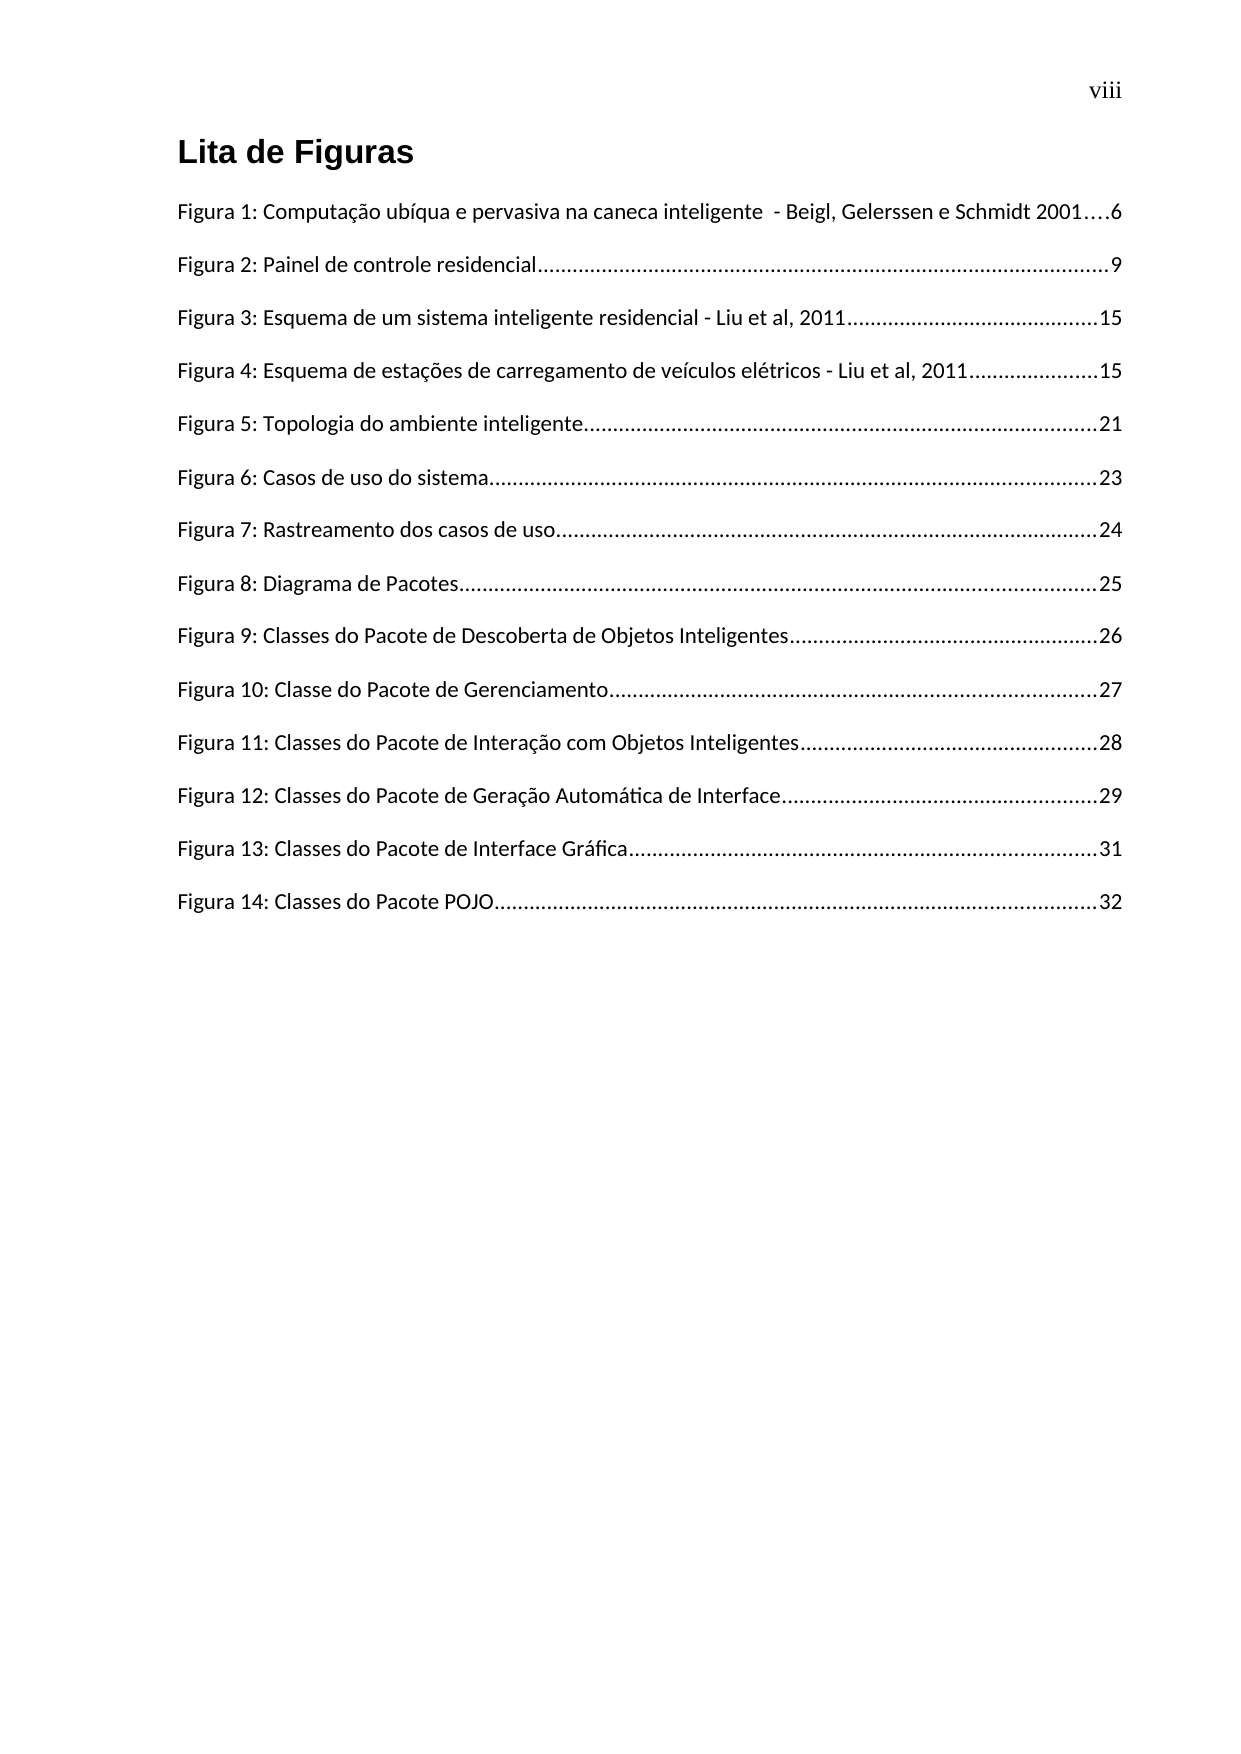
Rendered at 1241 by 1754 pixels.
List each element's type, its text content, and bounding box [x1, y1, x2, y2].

text Figura 1: Computação ubíqua e pervasiva na caneca inteligente - Beigl, Gelerssen e Schmidt 2001 6 [177, 197, 1122, 226]
text Figura 5: Topologia do ambiente inteligente. 21 [177, 409, 1122, 438]
text Figura 13: Classes do Pacote de Interface Gráfica 31 [177, 834, 1122, 862]
text Figura 12: Classes do Pacote de Geração Automática de Interface 29 [177, 781, 1122, 809]
text Figura 10: Classe do Pacote de Gerenciamento 27 [177, 675, 1122, 703]
text Figura 4: Esquema de estações de carregamento de veículos elétricos - Liu et al, 2011 15 [177, 357, 1122, 384]
text Figura 6: Casos de uso do sistema 23 [177, 463, 1122, 491]
text Figura 8: Diagrama de Pacotes 25 [177, 569, 1122, 597]
text Figura 7: Rastreamento dos casos de uso. 24 [177, 516, 1122, 544]
text Figura 3: Esquema de um sistema inteligente residencial - Liu et al, 2011 15 [177, 303, 1122, 332]
text Figura 14: Classes do Pacote POJO 32 [177, 887, 1122, 915]
subtitle Lita de Figuras [177, 132, 1122, 171]
text Figura 9: Classes do Pacote de Descoberta de Objetos Inteligentes 26 [177, 622, 1122, 650]
text Figura 2: Painel de controle residencial 9 [177, 251, 1122, 278]
text Figura 11: Classes do Pacote de Interação com Objetos Inteligentes 28 [177, 728, 1122, 756]
